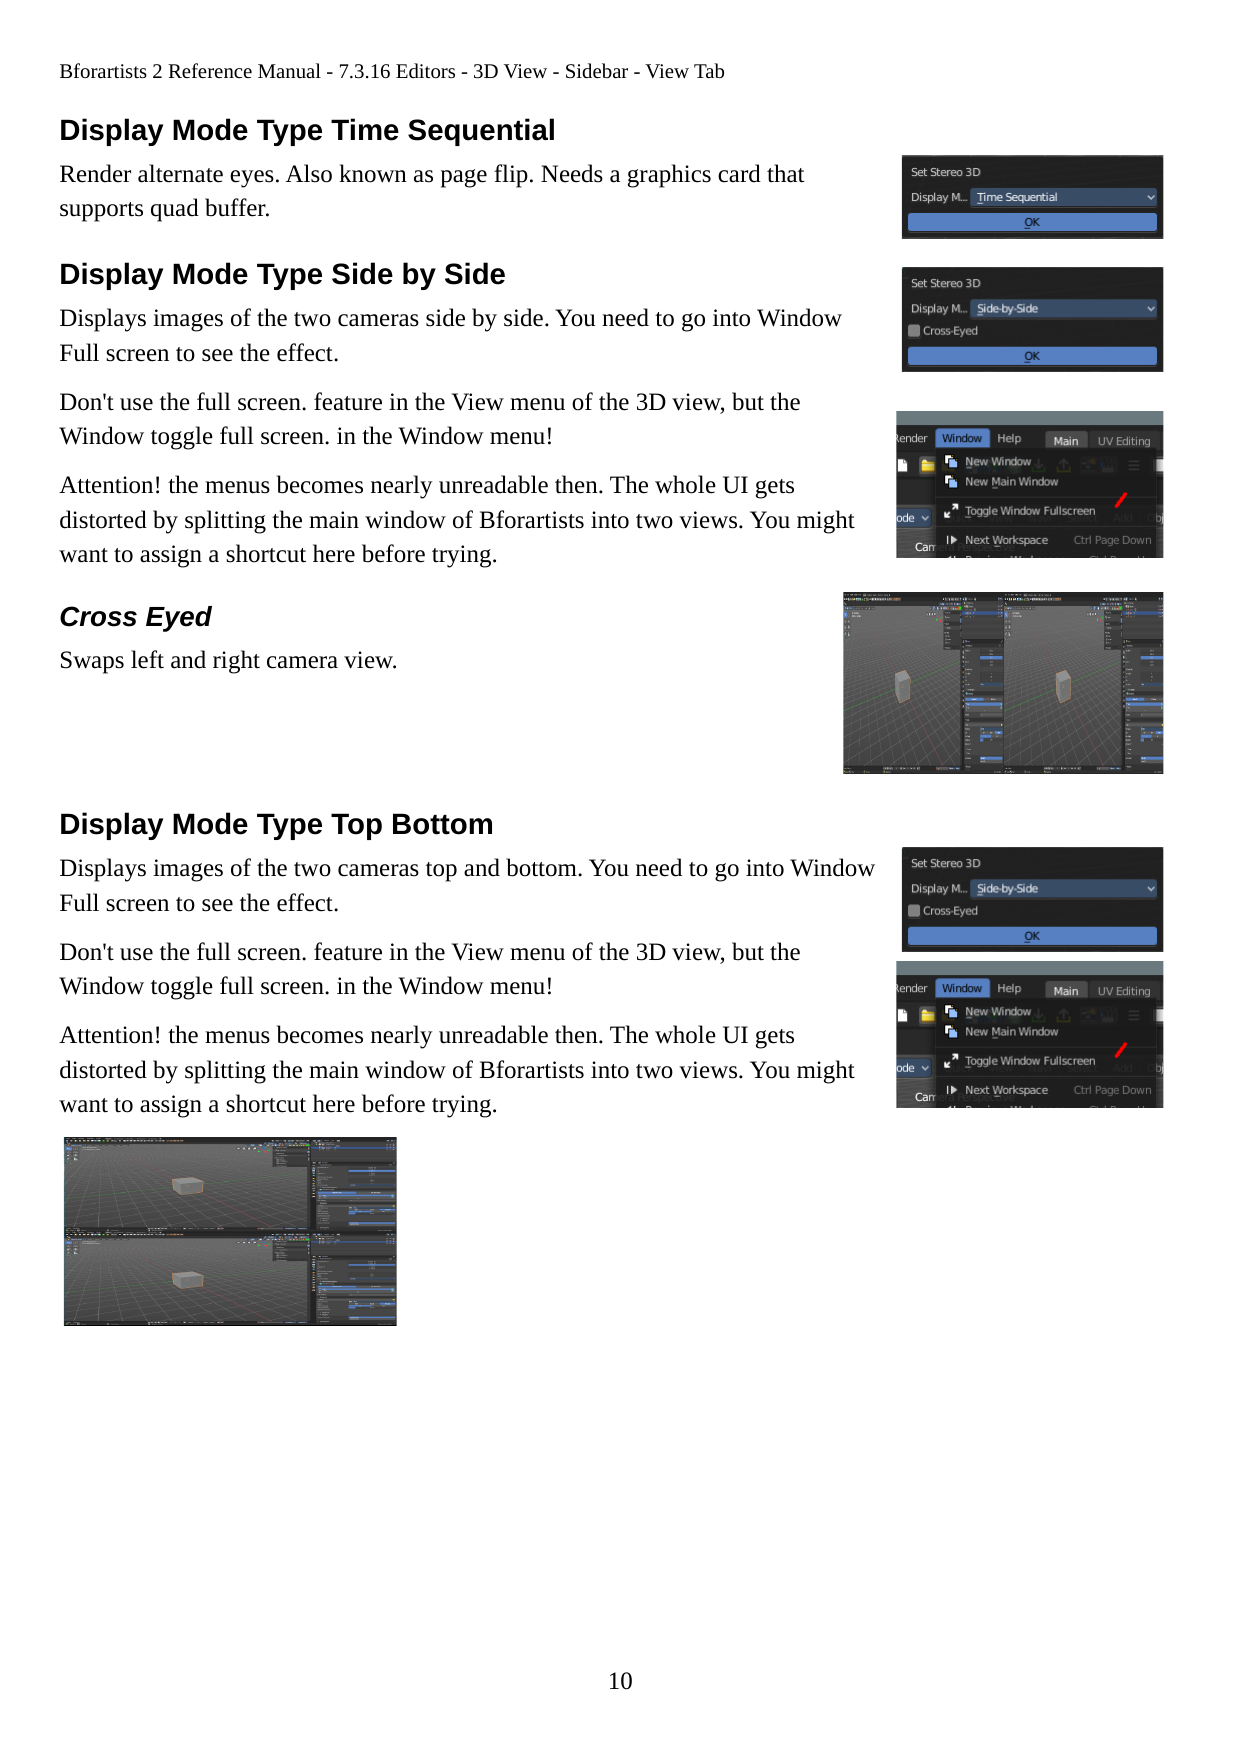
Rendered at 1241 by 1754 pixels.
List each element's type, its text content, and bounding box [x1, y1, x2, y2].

text Attention! the menus becomes nearly unreadable then. The whole UI gets distorted by splitting the main window of Bforartists into two views. You might want to assign a shortcut here before trying. [59, 1020, 1181, 1118]
picture [901, 267, 1164, 372]
picture [843, 592, 1164, 774]
picture [896, 411, 1164, 558]
text Displays images of the two cameras side by side. You need to go into Window Full screen to see the effect. [59, 303, 901, 366]
subtitle [1164, 601, 1181, 633]
text Don't use the full screen. feature in the View menu of the 3D view, but the Window toggle full screen. in the Window menu! [59, 387, 1181, 450]
picture [901, 847, 1164, 952]
picture [63, 1137, 397, 1326]
picture [901, 155, 1164, 239]
subtitle Display Mode Type Top Bottom [59, 807, 1181, 841]
subtitle Display Mode Type Side by Side [59, 257, 1181, 291]
text Render alternate eyes. Also known as page flip. Needs a graphics card that supports quad buffer. [59, 159, 901, 222]
text Attention! the menus becomes nearly unreadable then. The whole UI gets distorted by splitting the main window of Bforartists into two views. You might want to assign a shortcut here before trying. [59, 470, 1181, 568]
picture [896, 961, 1164, 1108]
text Swaps left and right camera view. [59, 645, 843, 674]
text Displays images of the two cameras top and bottom. You need to go into Window Full screen to see the effect. [59, 853, 901, 916]
subtitle Display Mode Type Time Sequential [59, 113, 1181, 146]
text Don't use the full screen. feature in the View menu of the 3D view, but the Window toggle full screen. in the Window menu! [59, 937, 1181, 1000]
subtitle Cross Eyed [59, 601, 843, 633]
